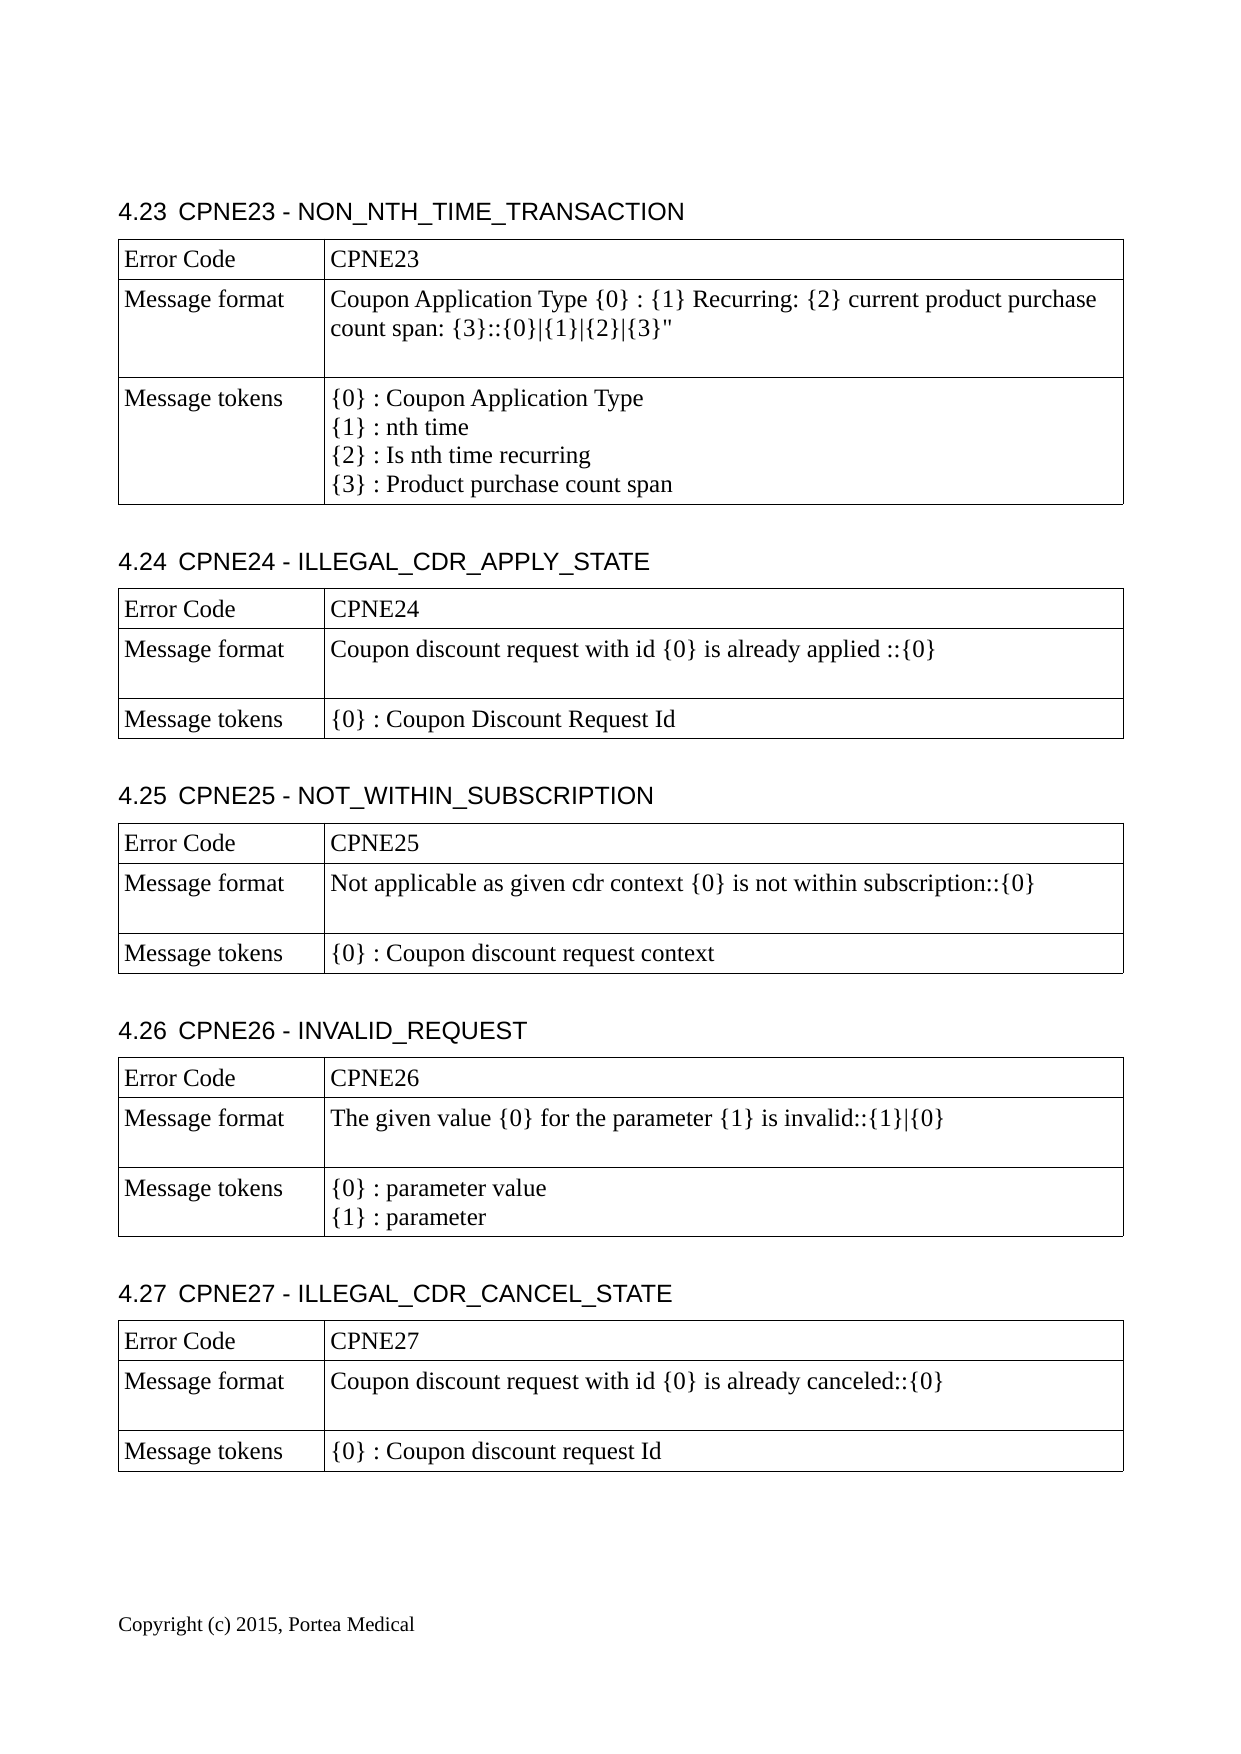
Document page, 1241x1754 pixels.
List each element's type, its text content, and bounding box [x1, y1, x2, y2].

table_header Error Code [119, 589, 324, 628]
table_header CPNE24 [325, 589, 1123, 628]
subtitle CPNE23 - NON_NTH_TIME_TRANSACTION [118, 197, 1122, 226]
table_cell Message tokens [119, 699, 324, 738]
table_cell Message tokens [119, 1431, 324, 1471]
subtitle CPNE25 - NOT_WITHIN_SUBSCRIPTION [118, 781, 1122, 810]
table_cell Message tokens [119, 378, 324, 504]
table_cell Coupon discount request with id {0} is already canceled::{0} [325, 1361, 1123, 1430]
table_cell Not applicable as given cdr context {0} is not within subscription::{0} [325, 864, 1123, 932]
table_header CPNE23 [325, 240, 1123, 279]
subtitle CPNE24 - ILLEGAL_CDR_APPLY_STATE [118, 547, 1122, 575]
subtitle CPNE26 - INVALID_REQUEST [118, 1016, 1122, 1044]
table_header CPNE25 [325, 824, 1123, 863]
table_cell Coupon Application Type {0} : {1} Recurring: {2} current product purchase count span: {3}::{0}|{1}|{2}|{3}" [325, 280, 1123, 377]
table_cell {0} : Coupon discount request context [325, 934, 1123, 973]
table_header Error Code [119, 824, 324, 863]
table_cell Message format [119, 864, 324, 932]
table_header CPNE27 [325, 1321, 1123, 1360]
table_header CPNE26 [325, 1058, 1123, 1097]
table_cell Message format [119, 1098, 324, 1167]
table_cell {0} : Coupon discount request Id [325, 1431, 1123, 1471]
table_cell Message tokens [119, 1168, 324, 1236]
table_cell {0} : Coupon Application Type {1} : nth time {2} : Is nth time recurring {3} : Product purchase count span [325, 378, 1123, 504]
table_header Error Code [119, 1058, 324, 1097]
table_cell Coupon discount request with id {0} is already applied ::{0} [325, 629, 1123, 698]
table_cell Message tokens [119, 934, 324, 973]
table_cell Message format [119, 280, 324, 377]
table_header Error Code [119, 1321, 324, 1360]
table_cell Message format [119, 1361, 324, 1430]
table_header Error Code [119, 240, 324, 279]
subtitle CPNE27 - ILLEGAL_CDR_CANCEL_STATE [118, 1279, 1122, 1308]
table_cell {0} : Coupon Discount Request Id [325, 699, 1123, 738]
table_cell {0} : parameter value {1} : parameter [325, 1168, 1123, 1236]
table_cell The given value {0} for the parameter {1} is invalid::{1}|{0} [325, 1098, 1123, 1167]
table_cell Message format [119, 629, 324, 698]
